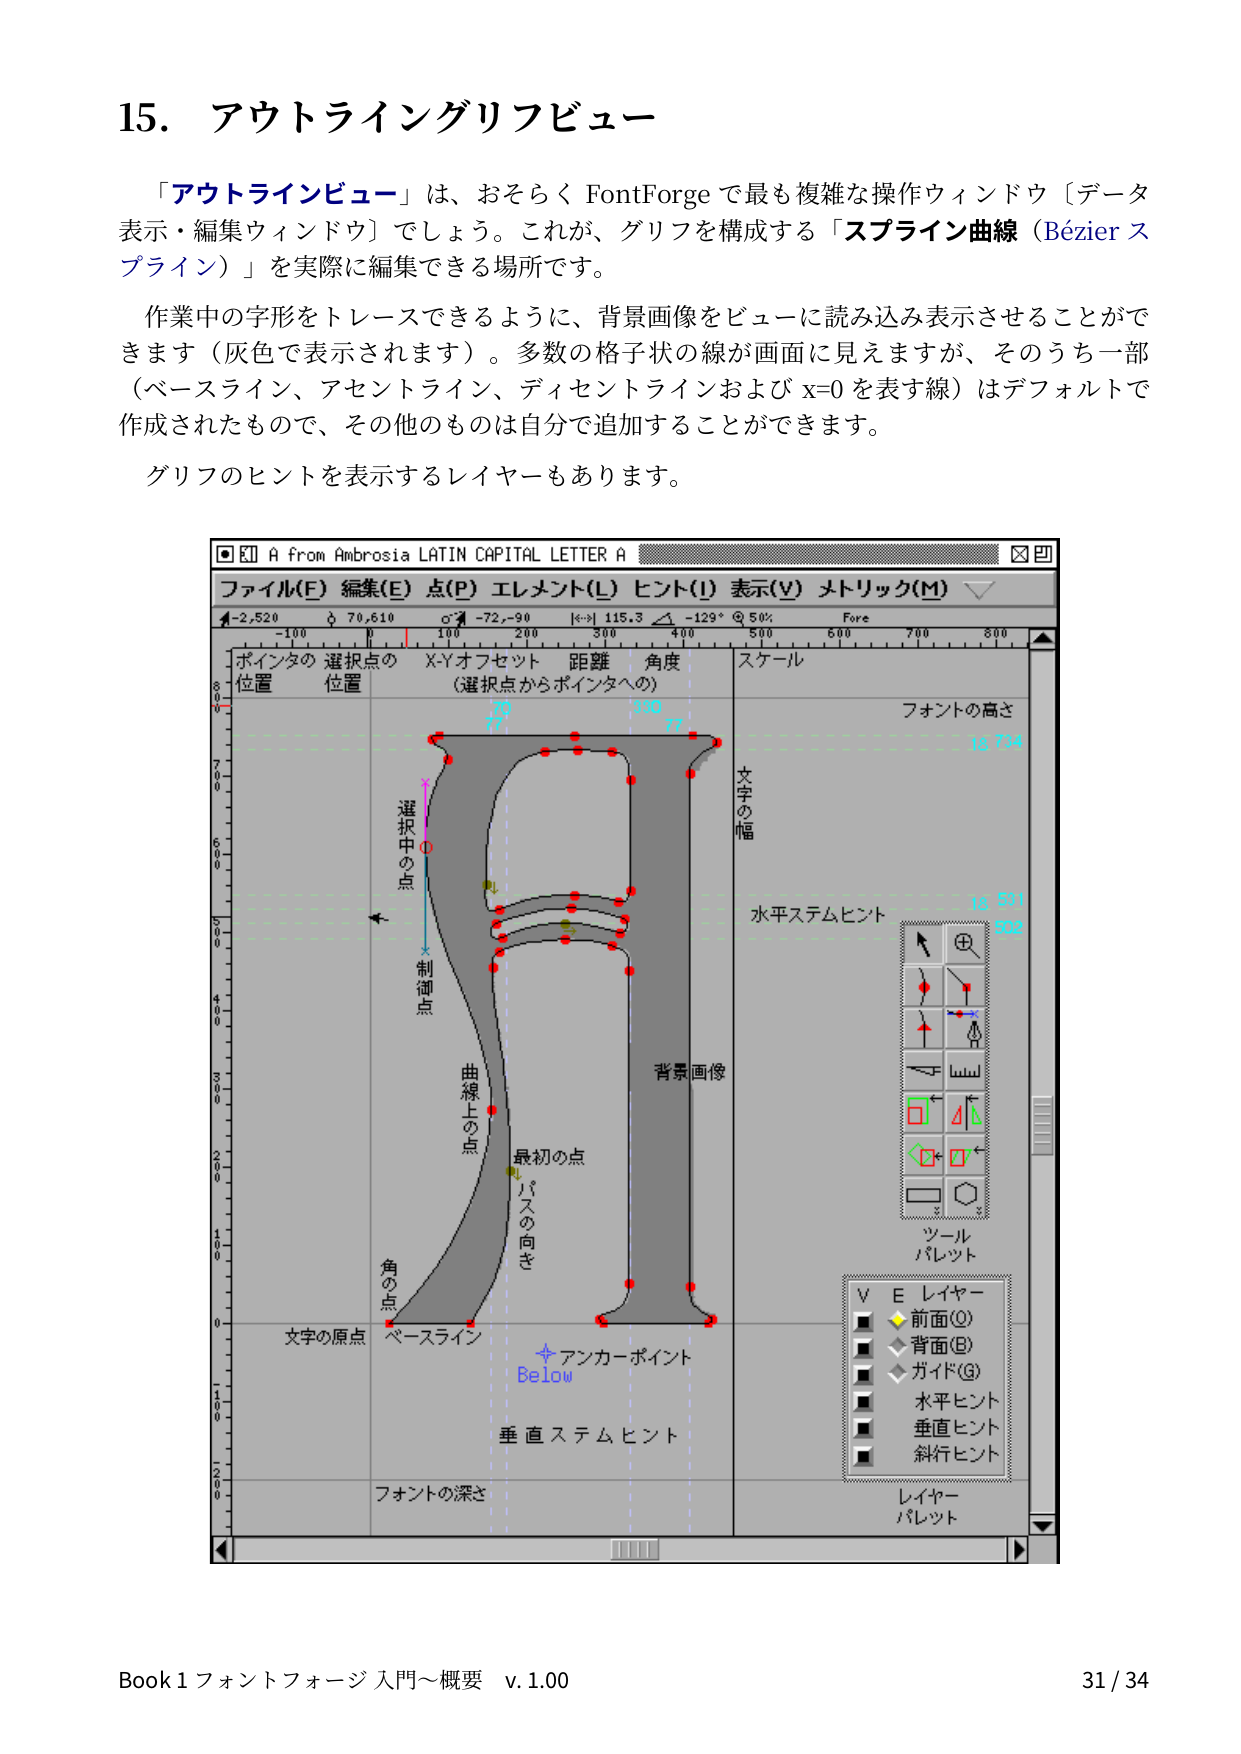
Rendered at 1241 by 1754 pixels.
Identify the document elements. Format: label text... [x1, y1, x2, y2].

subtitle 15. アウトライングリフビュー [118, 88, 1152, 142]
text 「アウトラインビュー」は、おそらく FontForge で最も複雑な操作ウィンドウ〔データ表示・編集ウィンドウ〕でしょう。これが、グリフを構成する「スプライン曲線（Bézier スプライン）」を実際に編集できる場所です。 [118, 175, 1152, 283]
text グリフのヒントを表示するレイヤーもあります。 [118, 457, 1152, 493]
text 作業中の字形をトレースできるように、背景画像をビューに読み込み表示させることができます（灰色で表示されます）。多数の格子状の線が画面に見えますが、そのうち一部 （ベースライン、アセントライン、ディセントラインおよび x=0 を表す線）はデフォルトで作成されたもので、その他のものは自分で追加することができます。 [118, 298, 1152, 442]
picture [209, 538, 1060, 1564]
